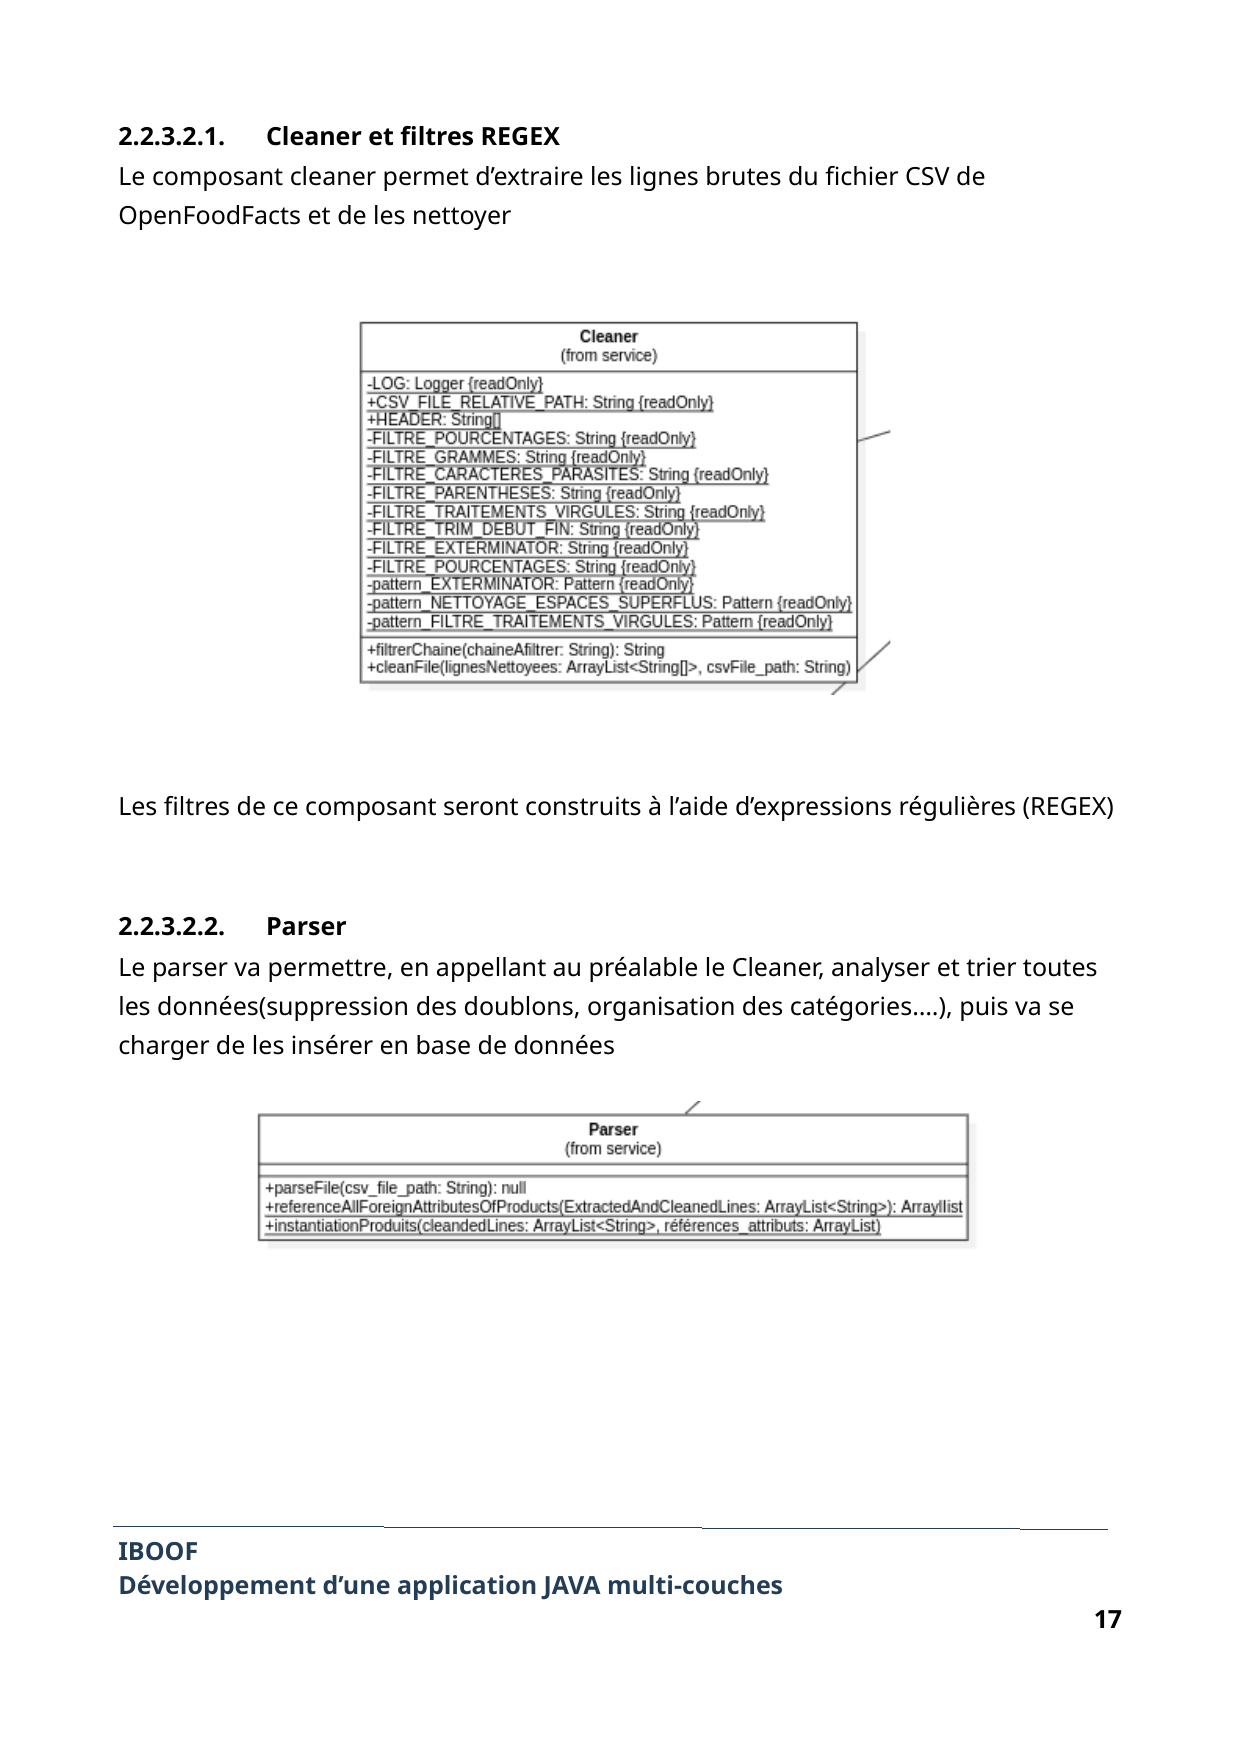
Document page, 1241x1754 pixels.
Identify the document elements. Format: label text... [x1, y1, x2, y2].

picture [252, 1101, 988, 1257]
text Les filtres de ce composant seront construits à l’aide d’expressions régulières (REGEX) [118, 789, 1122, 823]
text Le composant cleaner permet d’extraire les lignes brutes du fichier CSV de OpenFoodFacts et de les nettoyer [118, 158, 1122, 232]
subtitle Cleaner et filtres REGEX [118, 118, 1122, 152]
subtitle Parser [118, 909, 1122, 943]
text Le parser va permettre, en appellant au préalable le Cleaner, analyser et trier toutes les données(suppression des doublons, organisation des catégories….), puis va se charger de les insérer en base de données [118, 949, 1122, 1062]
picture [349, 305, 891, 695]
